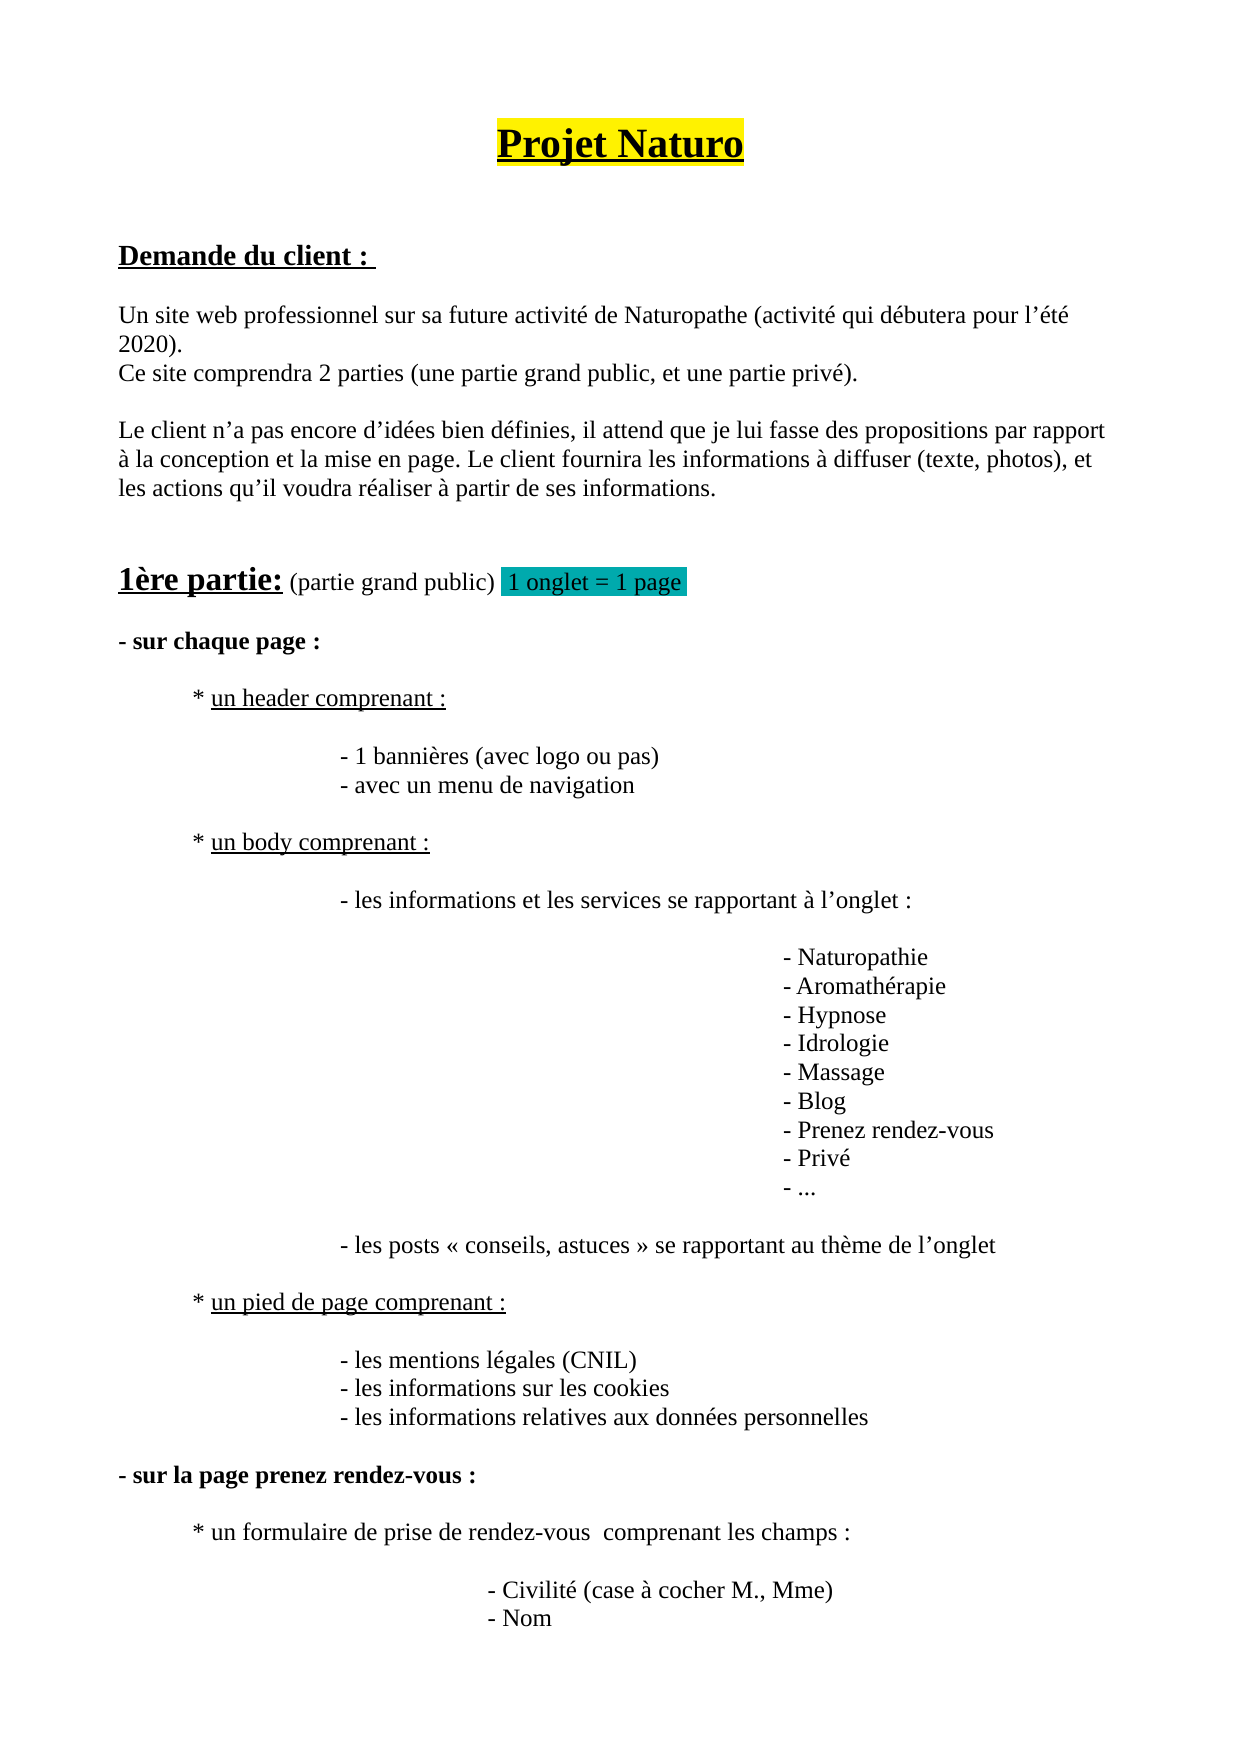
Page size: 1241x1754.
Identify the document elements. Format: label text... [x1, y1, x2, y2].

text - sur la page prenez rendez-vous : [118, 1460, 1122, 1488]
text - 1 bannières (avec logo ou pas) [118, 741, 1122, 770]
text * un header comprenant : [118, 683, 1122, 712]
text - sur chaque page : [118, 626, 1122, 655]
text Demande du client : [118, 238, 1122, 271]
text Un site web professionnel sur sa future activité de Naturopathe (activité qui débutera pour l’été 2020). [118, 300, 1122, 358]
text - ... [118, 1172, 1122, 1201]
text - Civilité (case à cocher M., Mme) [118, 1575, 1122, 1603]
text - Hypnose [118, 1000, 1122, 1028]
text - les informations et les services se rapportant à l’onglet : [118, 885, 1122, 913]
text - Nom [118, 1603, 1122, 1632]
text - Blog [118, 1086, 1122, 1115]
text - Privé [118, 1143, 1122, 1172]
text - Naturopathie [118, 942, 1122, 971]
text - Massage [118, 1057, 1122, 1086]
text Le client n’a pas encore d’idées bien définies, il attend que je lui fasse des propositions par rapport à la conception et la mise en page. Le client fournira les informations à diffuser (texte, photos), et les actions qu’il voudra réaliser à partir de ses informations. [118, 415, 1122, 501]
text * un pied de page comprenant : [118, 1287, 1122, 1316]
text - les informations relatives aux données personnelles [118, 1402, 1122, 1431]
text - les informations sur les cookies [118, 1373, 1122, 1402]
text - avec un menu de navigation [118, 770, 1122, 798]
text * un body comprenant : [118, 827, 1122, 856]
text - Idrologie [118, 1028, 1122, 1057]
text - Prenez rendez-vous [118, 1115, 1122, 1143]
text - Aromathérapie [118, 971, 1122, 1000]
text - les posts « conseils, astuces » se rapportant au thème de l’onglet [118, 1230, 1122, 1258]
text Projet Naturo [118, 118, 1122, 166]
text 1ère partie: (partie grand public) 1 onglet = 1 page [118, 559, 1122, 597]
text Ce site comprendra 2 parties (une partie grand public, et une partie privé). [118, 358, 1122, 386]
text * un formulaire de prise de rendez-vous comprenant les champs : [118, 1517, 1122, 1546]
text - les mentions légales (CNIL) [118, 1345, 1122, 1373]
